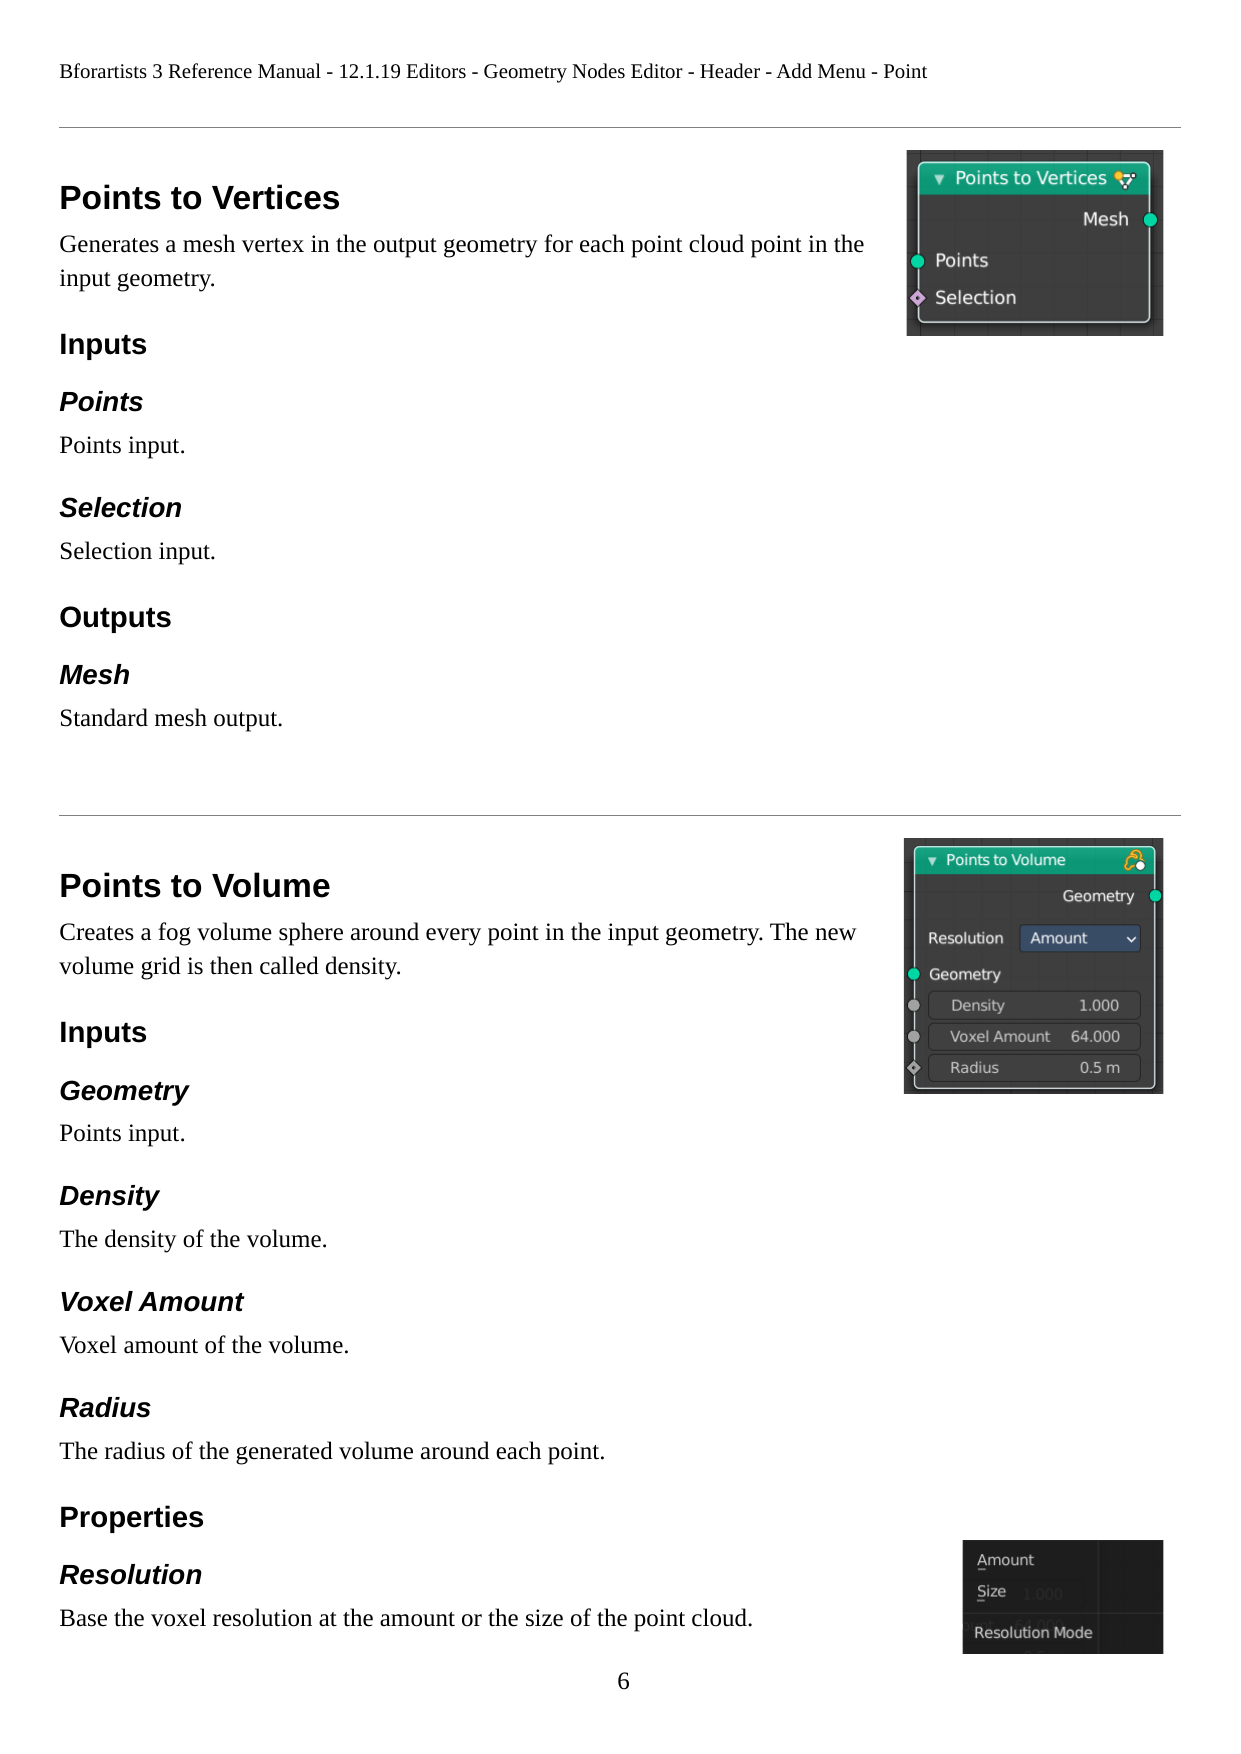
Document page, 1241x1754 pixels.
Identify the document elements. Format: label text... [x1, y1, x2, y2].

subtitle [1164, 178, 1181, 216]
text Points input. [59, 1118, 1181, 1147]
text The density of the volume. [59, 1224, 1181, 1253]
subtitle Radius [59, 1392, 1181, 1423]
text Generates a mesh vertex in the output geometry for each point cloud point in the input geometry. [59, 229, 906, 292]
subtitle Mesh [59, 658, 1181, 690]
text Points input. [59, 430, 1181, 459]
subtitle Density [59, 1180, 1181, 1212]
picture [962, 1540, 1164, 1654]
subtitle Geometry [59, 1074, 1181, 1106]
text Standard mesh output. [59, 703, 1181, 731]
text The radius of the generated volume around each point. [59, 1436, 1181, 1465]
text Voxel amount of the volume. [59, 1330, 1181, 1359]
text Base the voxel resolution at the amount or the size of the point cloud. [59, 1603, 962, 1632]
subtitle [1164, 1015, 1181, 1049]
subtitle Points to Vertices [59, 178, 906, 216]
subtitle Outputs [59, 599, 1181, 633]
subtitle [1164, 866, 1181, 904]
subtitle Points to Volume [59, 866, 903, 904]
text Creates a fog volume sphere around every point in the input geometry. The new volume grid is then called density. [59, 917, 903, 980]
subtitle Points [59, 386, 1181, 417]
subtitle Inputs [59, 327, 1181, 361]
picture [906, 150, 1164, 336]
picture [903, 838, 1164, 1094]
subtitle [1164, 1558, 1181, 1590]
subtitle Selection [59, 492, 1181, 523]
subtitle Resolution [59, 1558, 962, 1590]
text Selection input. [59, 536, 1181, 565]
subtitle Properties [59, 1500, 1181, 1533]
subtitle Inputs [59, 1015, 903, 1049]
subtitle Voxel Amount [59, 1286, 1181, 1318]
